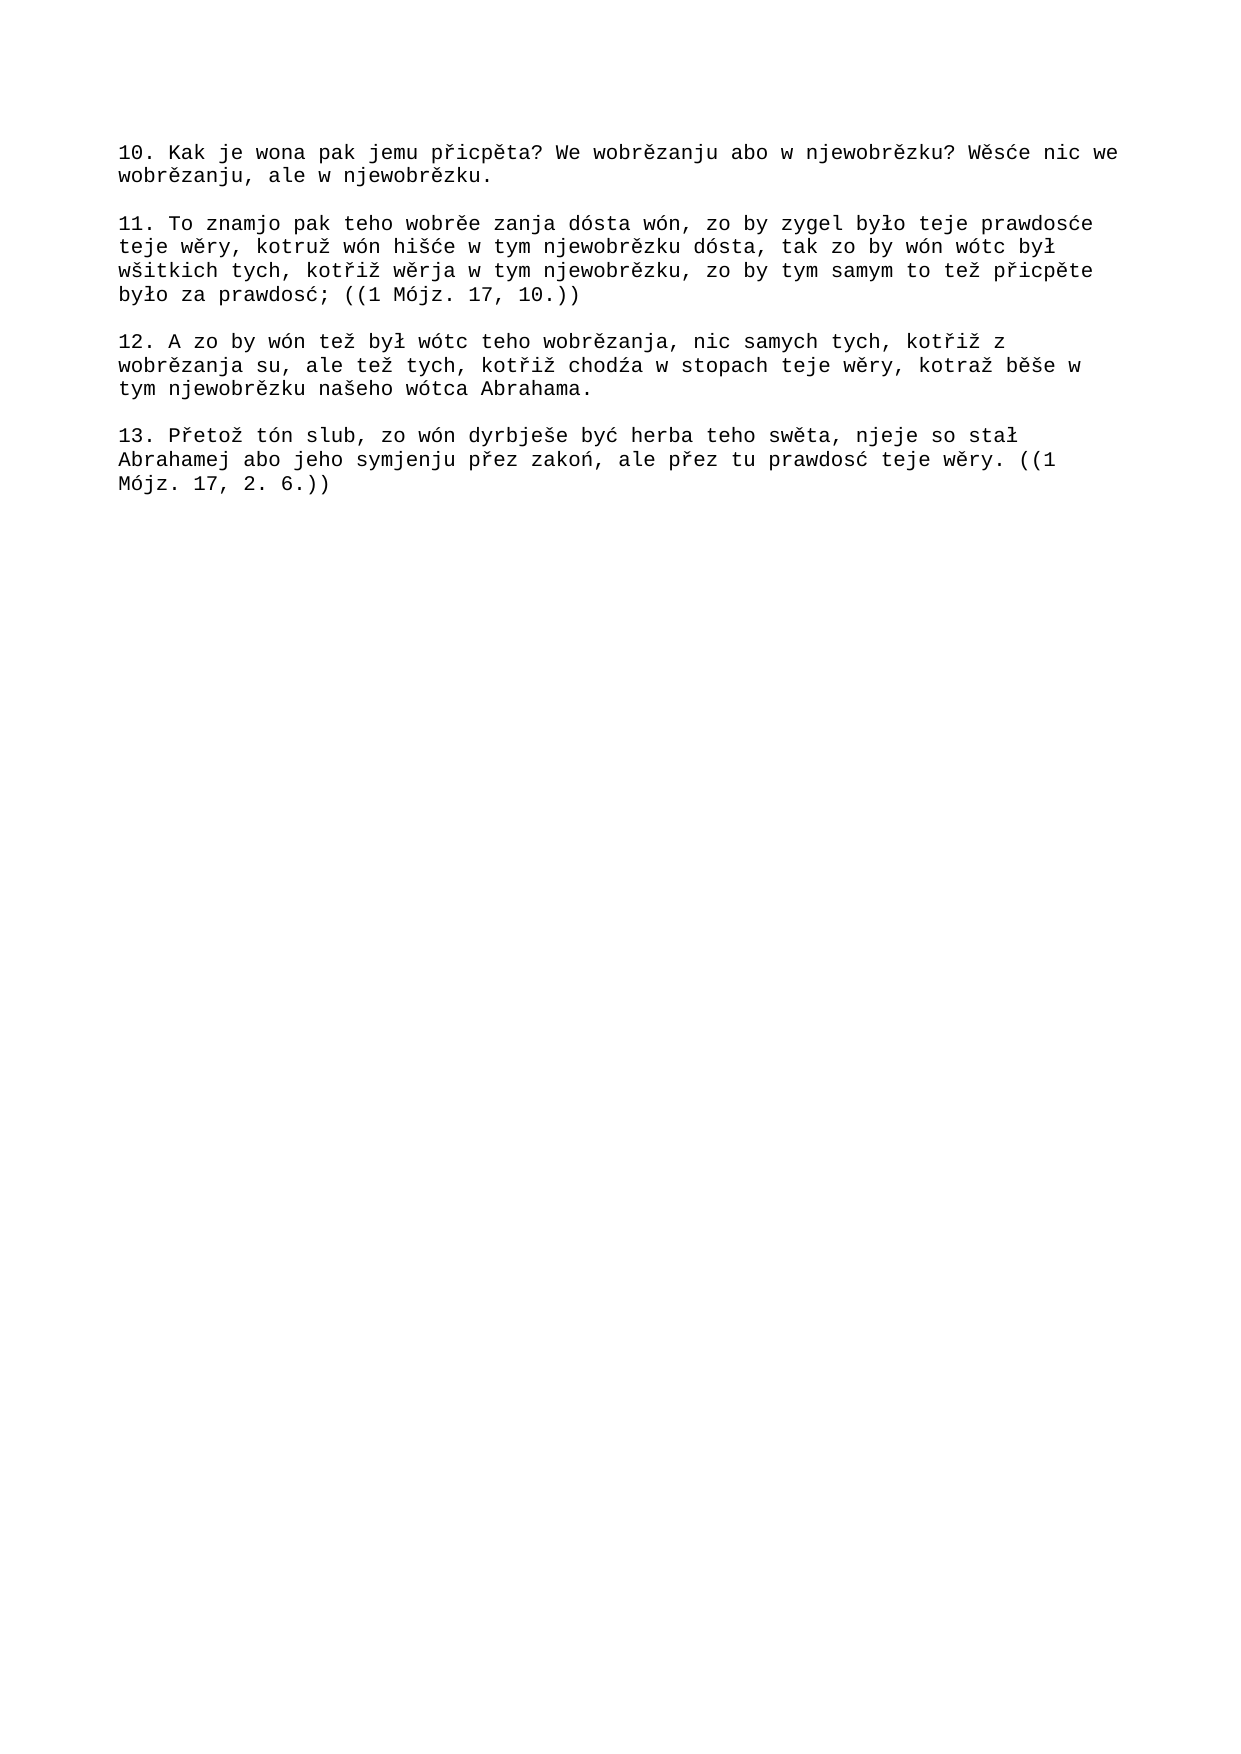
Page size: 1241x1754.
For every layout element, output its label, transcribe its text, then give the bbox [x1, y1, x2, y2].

text 10. Kak je wona pak jemu přicpěta? We wobrězanju abo w njewobrězku? Wěsće nic we wobrězanju, ale w njewobrězku. [118, 142, 1122, 189]
text 11. To znamjo pak teho wobrěe zanja dósta wón, zo by zygel było teje prawdosće teje wěry, kotruž wón hišće w tym njewobrězku dósta, tak zo by wón wótc był wšitkich tych, kotřiž wěrja w tym njewobrězku, zo by tym samym to tež přicpěte było za prawdosć; ((1 Mójz. 17, 10.)) [118, 213, 1122, 307]
text 12. A zo by wón tež był wótc teho wobrězanja, nic samych tych, kotřiž z wobrězanja su, ale tež tych, kotřiž chodźa w stopach teje wěry, kotraž běše w tym njewobrězku našeho wótca Abrahama. [118, 331, 1122, 402]
text 13. Přetož tón slub, zo wón dyrbješe być herba teho swěta, njeje so stał Abrahamej abo jeho symjenju přez zakoń, ale přez tu prawdosć teje wěry. ((1 Mójz. 17, 2. 6.)) [118, 426, 1122, 496]
